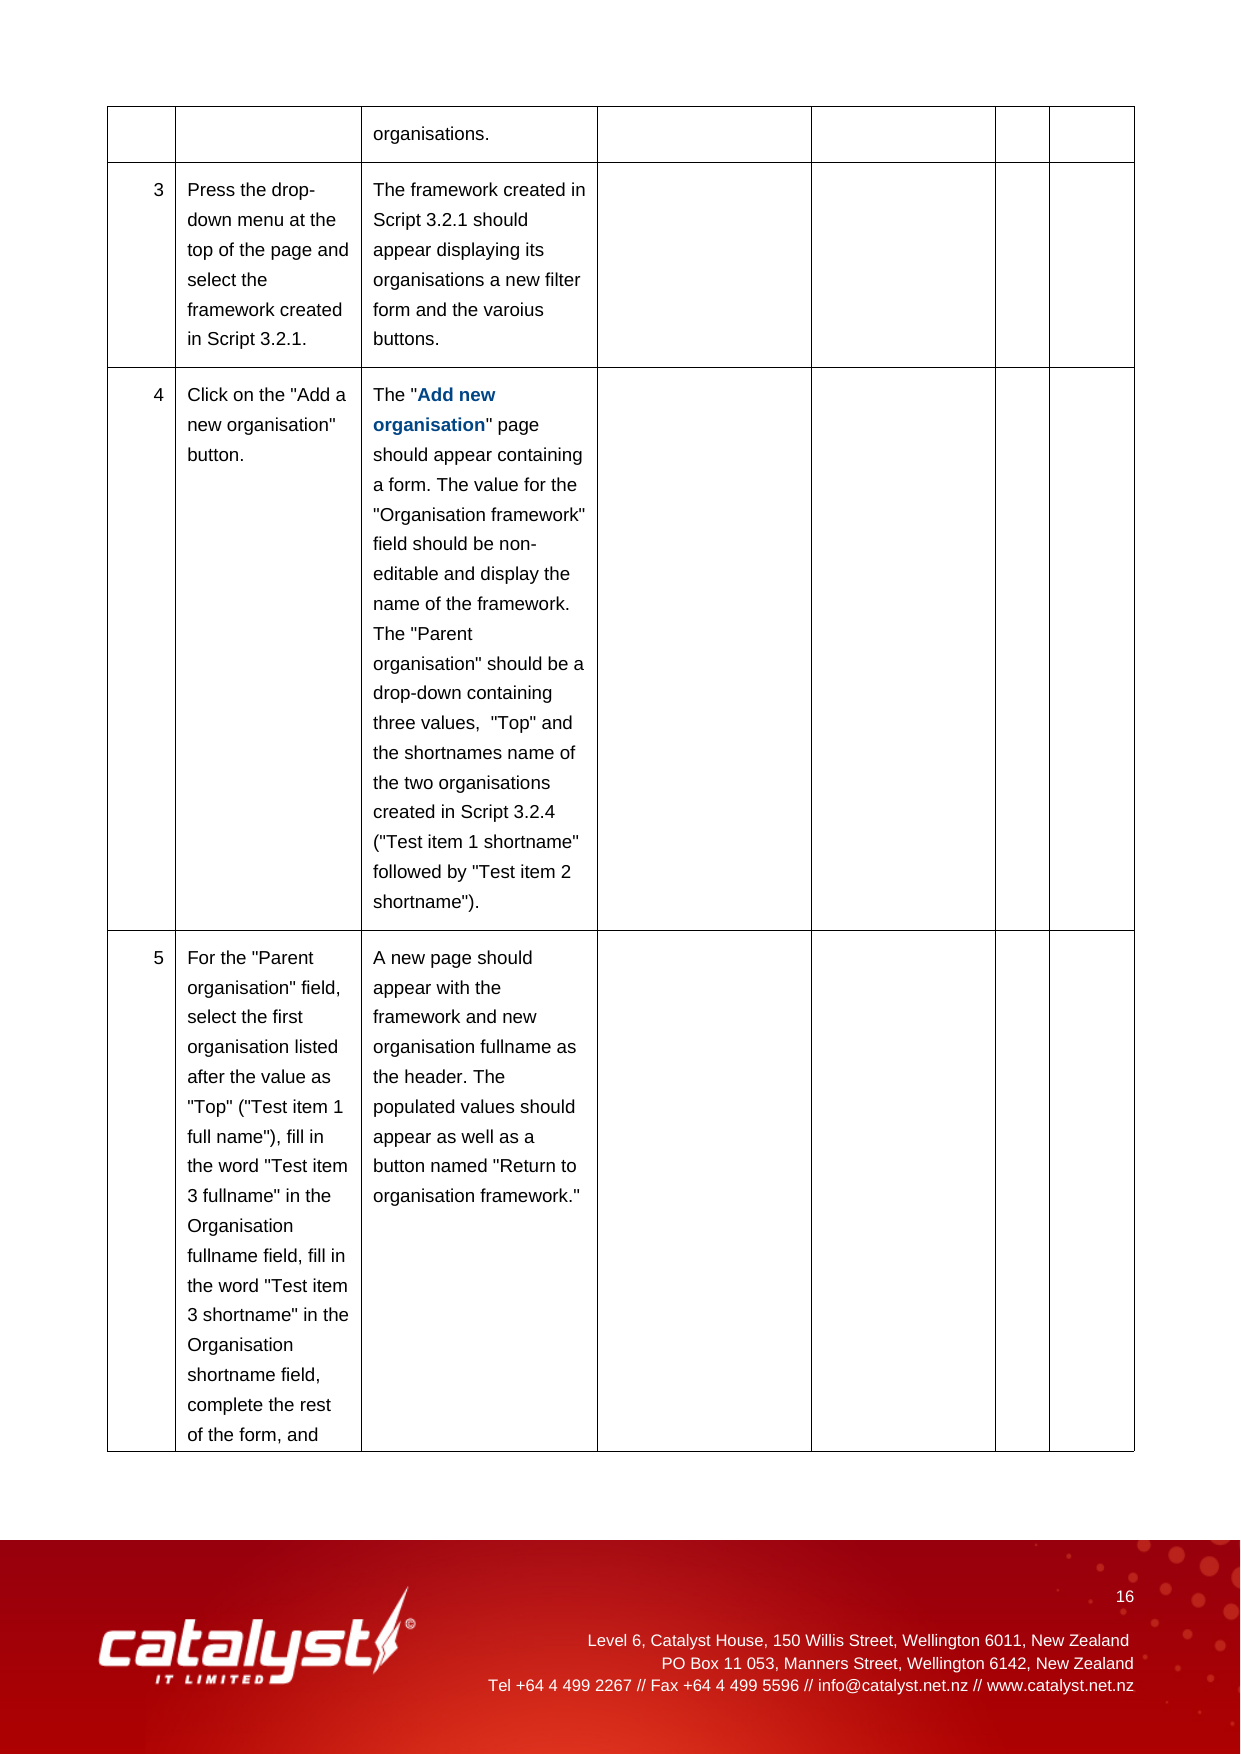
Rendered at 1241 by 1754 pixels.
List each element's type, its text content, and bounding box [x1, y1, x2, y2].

table_cell Press the drop-down menu at the top of the page and select the framework created in Script 3.2.1. [176, 163, 361, 367]
table_cell 4 [108, 368, 175, 930]
table_cell [1050, 107, 1134, 162]
table_cell [598, 163, 811, 367]
table_cell [598, 931, 811, 1451]
table_cell For the "Parent organisation" field, select the first organisation listed after the value as "Top" ("Test item 1 full name"), fill in the word "Test item 3 fullname" in the Organisation fullname field, fill in the word "Test item 3 shortname" in the Organisation shortname field, complete the rest of the form, and [176, 931, 361, 1451]
table_cell organisations. [362, 107, 597, 162]
table_cell [176, 107, 361, 162]
table_cell [812, 107, 995, 162]
table_cell [1050, 368, 1134, 930]
table_cell 5 [108, 931, 175, 1451]
table_cell [996, 163, 1049, 367]
picture [0, 1540, 1241, 1754]
table_cell Click on the "Add a new organisation" button. [176, 368, 361, 930]
table_cell [996, 107, 1049, 162]
table_cell [598, 107, 811, 162]
table_cell The "Add new organisation" page should appear containing a form. The value for the "Organisation framework" field should be non-editable and display the name of the framework. The "Parent organisation" should be a drop-down containing three values, "Top" and the shortnames name of the two organisations created in Script 3.2.4 ("Test item 1 shortname" followed by "Test item 2 shortname"). [362, 368, 597, 930]
table_cell A new page should appear with the framework and new organisation fullname as the header. The populated values should appear as well as a button named "Return to organisation framework." [362, 931, 597, 1451]
table_cell [598, 368, 811, 930]
table_cell [812, 931, 995, 1451]
table_cell 3 [108, 163, 175, 367]
table_cell The framework created in Script 3.2.1 should appear displaying its organisations a new filter form and the varoius buttons. [362, 163, 597, 367]
table_cell [1050, 931, 1134, 1451]
table_cell [996, 931, 1049, 1451]
table_cell [812, 163, 995, 367]
table_cell [996, 368, 1049, 930]
table_cell [108, 107, 175, 162]
table_cell [1050, 163, 1134, 367]
table_cell [812, 368, 995, 930]
